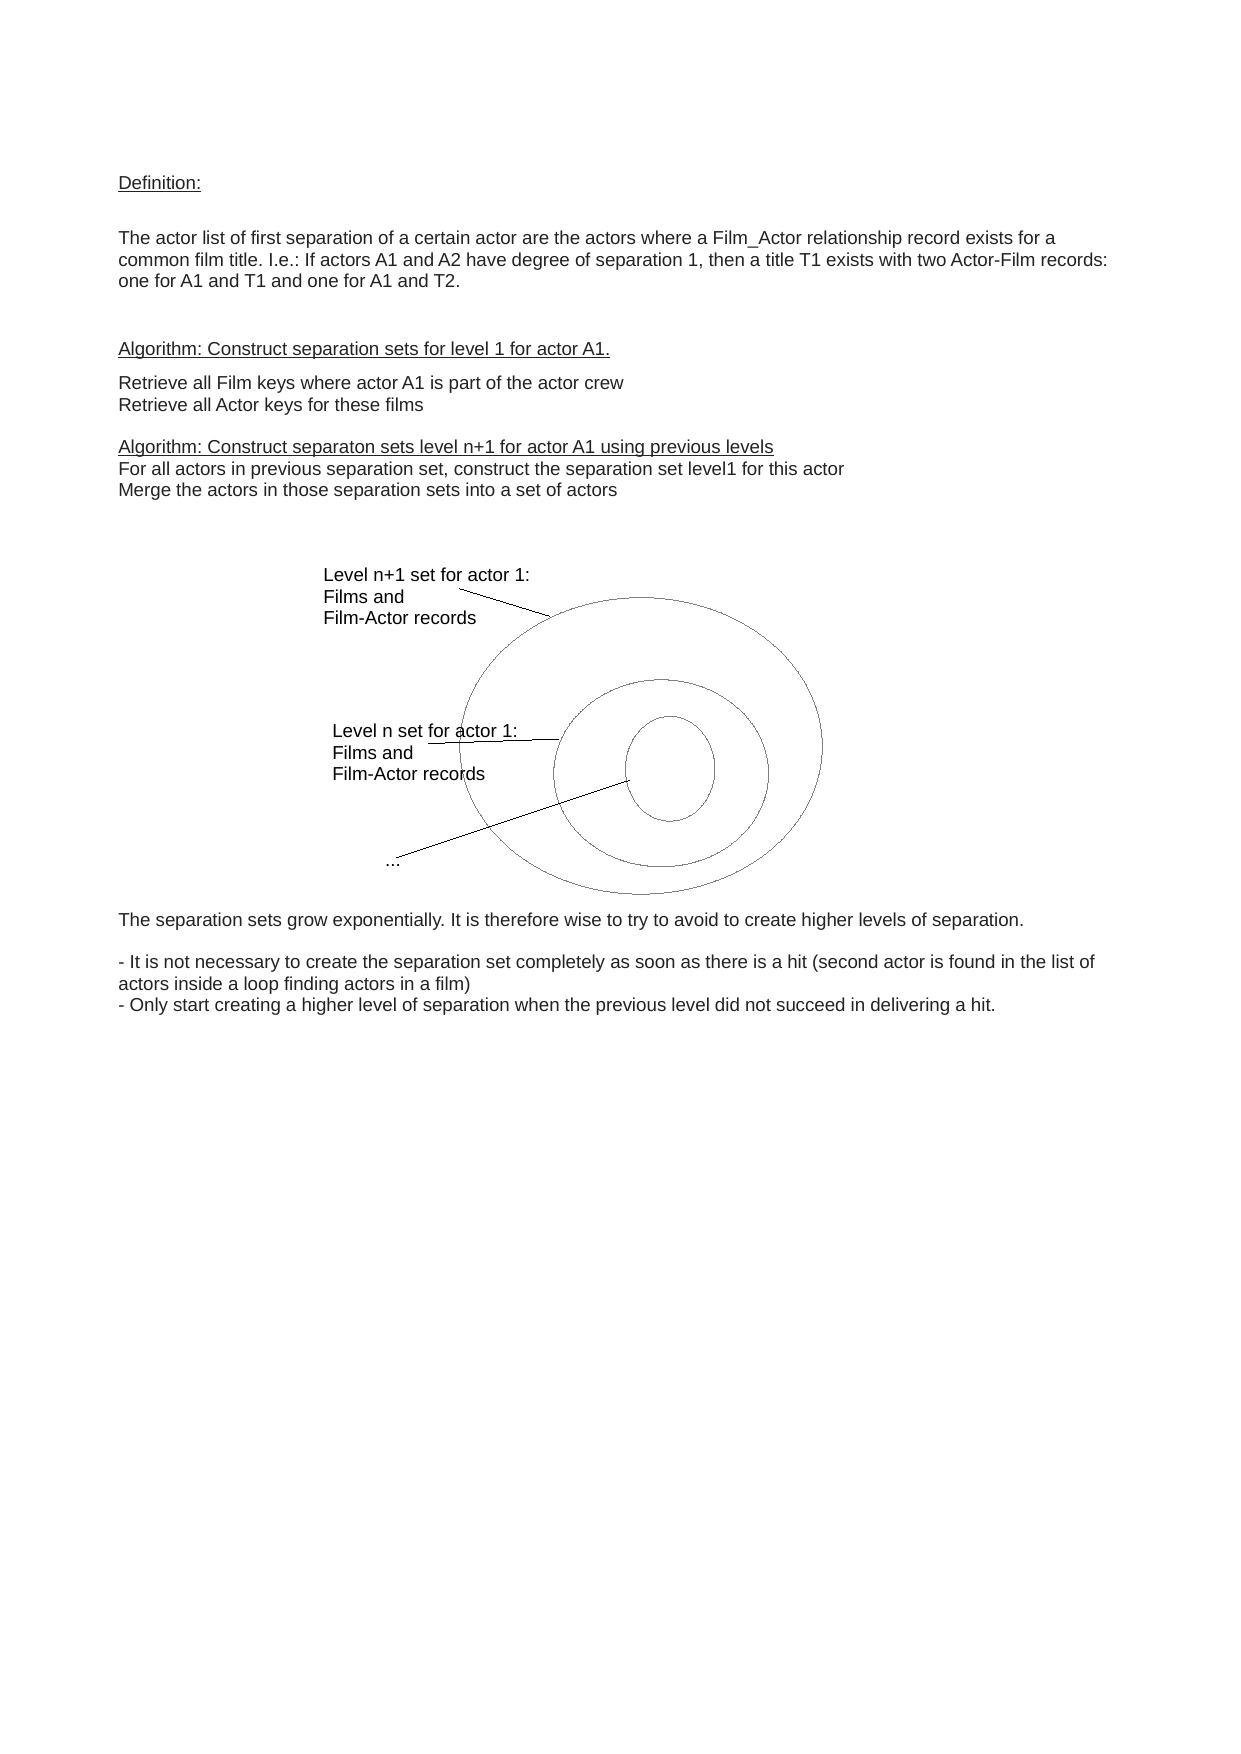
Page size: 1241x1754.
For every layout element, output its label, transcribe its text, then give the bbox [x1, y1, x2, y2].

text Retrieve all Actor keys for these films [118, 393, 1122, 415]
text Retrieve all Film keys where actor A1 is part of the actor crew [118, 372, 1122, 393]
subtitle Definition: [118, 172, 1122, 193]
text - It is not necessary to create the separation set completely as soon as there is a hit (second actor is found in the list of actors inside a loop finding actors in a film) [118, 951, 1122, 994]
text Algorithm: Construct separaton sets level n+1 for actor A1 using previous levels [118, 436, 1122, 458]
text For all actors in previous separation set, construct the separation set level1 for this actor Merge the actors in those separation sets into a set of actors [118, 458, 1122, 501]
subtitle Algorithm: Construct separation sets for level 1 for actor A1. [118, 338, 1122, 359]
text - Only start creating a higher level of separation when the previous level did not succeed in delivering a hit. [118, 994, 1122, 1016]
text The separation sets grow exponentially. It is therefore wise to try to avoid to create higher levels of separation. [118, 908, 1122, 930]
text The actor list of first separation of a certain actor are the actors where a Film_Actor relationship record exists for a common film title. I.e.: If actors A1 and A2 have degree of separation 1, then a title T1 exists with two Actor-Film records: one for A1 and T1 and one for A1 and T2. [118, 227, 1122, 292]
